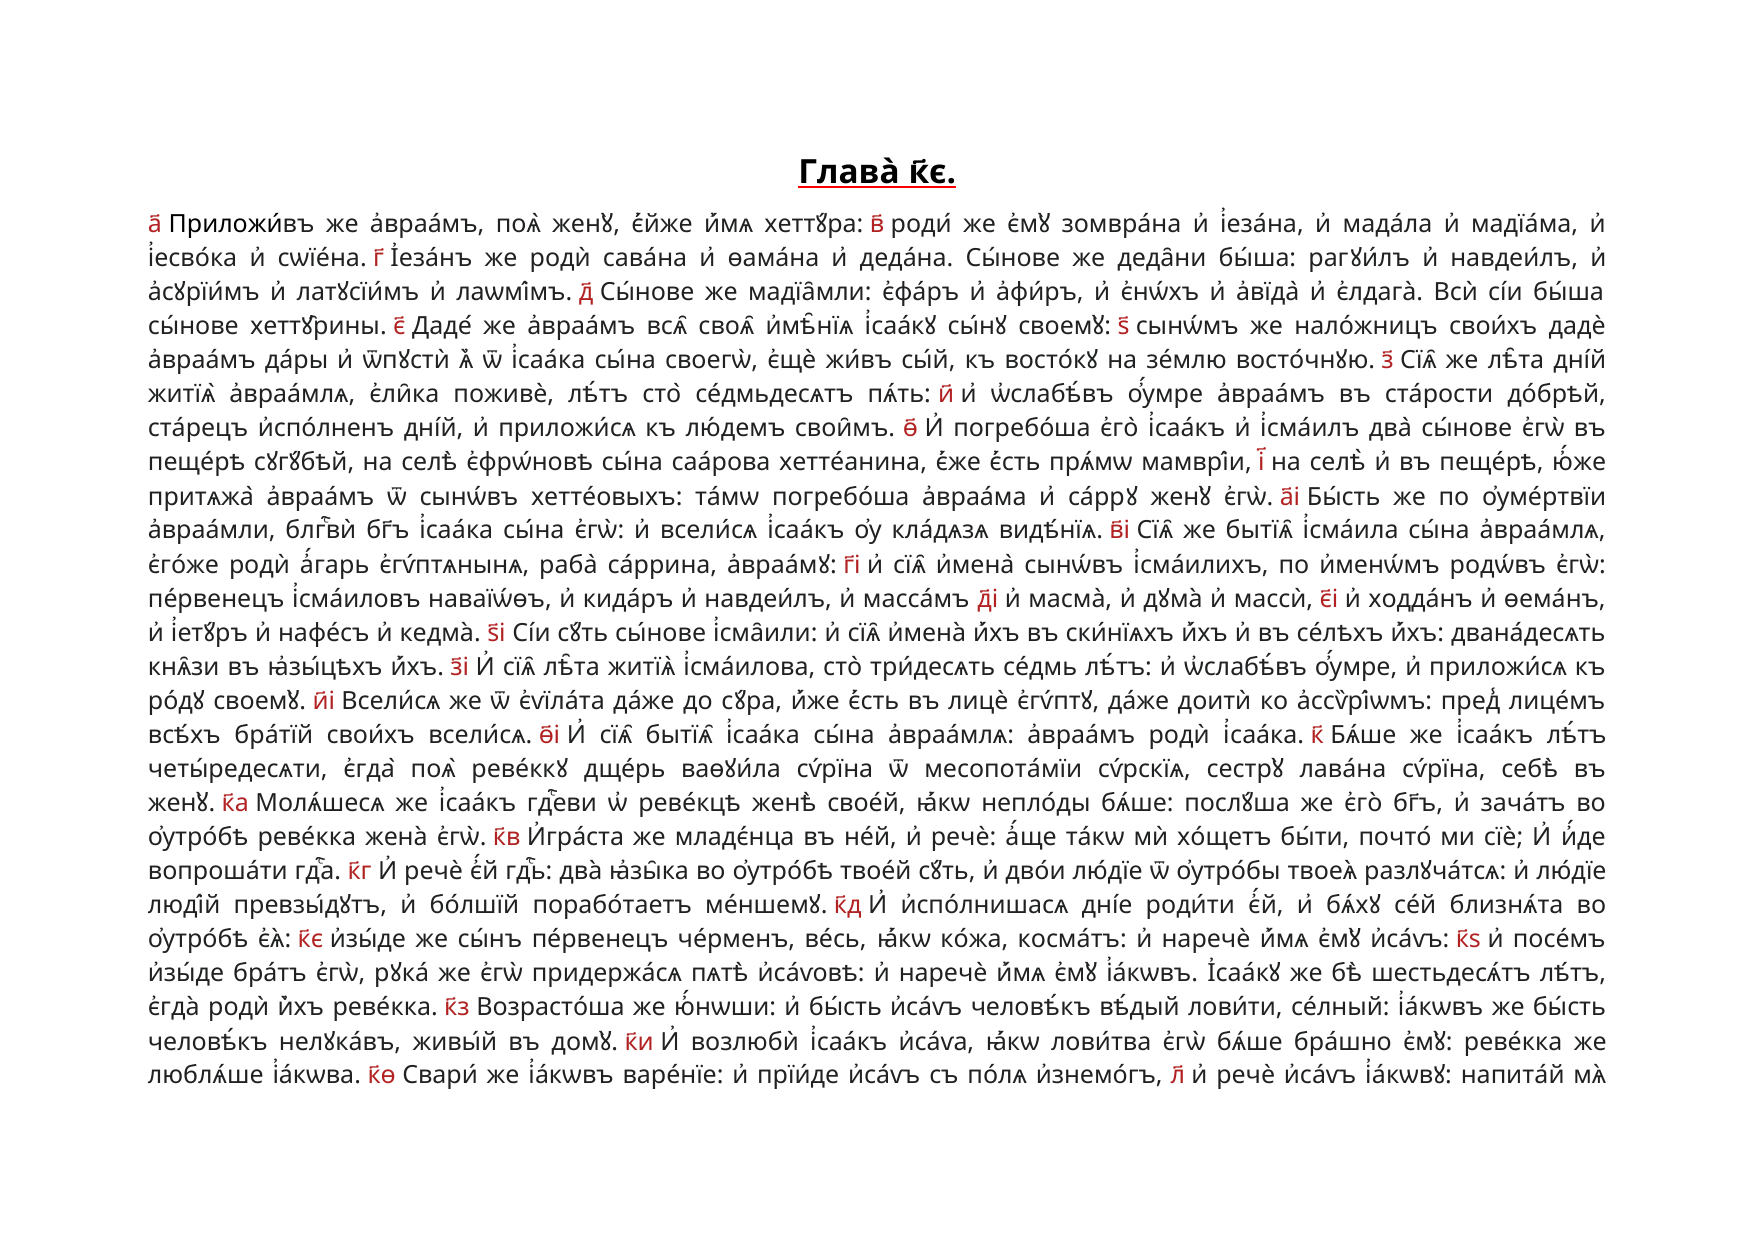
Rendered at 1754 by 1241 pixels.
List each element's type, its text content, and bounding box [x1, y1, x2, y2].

text Глава̀ к҃є. [148, 148, 1606, 193]
text а҃ Приложи́въ же а҆враа́мъ, поѧ̀ женꙋ̀, є҆́йже и҆́мѧ хеттꙋ́ра: в҃ роди́ же є҆мꙋ̀ зомвра́на и҆ і҆еза́на, и҆ мада́ла и҆ мадїа́ма, и҆ і҆есво́ка и҆ сѡїе́на. г҃ І҆еза́нъ же родѝ сава́на и҆ ѳама́на и҆ деда́на. Сы́нове же деда̑ни бы́ша: рагꙋи́лъ и҆ навдеи́лъ, и҆ а҆сꙋрїи́мъ и҆ латꙋсїи́мъ и҆ лаѡмі́мъ. д҃ Сы́нове же мадїа̑мли: є҆фа́ръ и҆ а҆фи́ръ, и҆ є҆нѡ́хъ и҆ а҆вїда̀ и҆ є҆лдага̀. Всѝ сі́и бы́ша сы́нове хеттꙋ̑рины. є҃ Даде́ же а҆враа́мъ всѧ̑ своѧ̑ и҆мѣ̑нїѧ і҆саа́кꙋ сы́нꙋ своемꙋ̀: ѕ҃ сынѡ́мъ же нало́жницъ свои́хъ дадѐ а҆враа́мъ да́ры и҆ ѿпꙋстѝ ѧ҆̀ ѿ і҆саа́ка сы́на своегѡ̀, є҆щѐ жи́въ сы́й, къ восто́кꙋ на зе́млю восто́чнꙋю. з҃ Сїѧ̑ же лѣ̑та дні́й житїѧ̀ а҆враа́млѧ, є҆ли̑ка поживѐ, лѣ́тъ сто̀ се́дмьдесѧтъ пѧ́ть: и҃ и҆ ѡ҆слабѣ́въ ѹ҆́мре а҆враа́мъ въ ста́рости до́брѣй, ста́рецъ и҆спо́лненъ дні́й, и҆ приложи́сѧ къ лю́демъ свои̑мъ. ѳ҃ И҆ погребо́ша є҆го̀ і҆саа́къ и҆ і҆сма́илъ два̀ сы́нове є҆гѡ̀ въ пеще́рѣ сꙋгꙋ́бѣй, на селѣ̀ є҆фрѡ́новѣ сы́на саа́рова хетте́анина, є҆́же є҆́сть прѧ́мѡ мамврі́и, і҃ на селѣ̀ и҆ въ пеще́рѣ, ю҆́же притѧжа̀ а҆враа́мъ ѿ сынѡ́въ хетте́овыхъ: та́мѡ погребо́ша а҆враа́ма и҆ са́ррꙋ женꙋ̀ є҆гѡ̀. а҃і Бы́сть же по ѹ҆ме́ртвїи а҆враа́мли, блгⷭ҇вѝ бг҃ъ і҆саа́ка сы́на є҆гѡ̀: и҆ всели́сѧ і҆саа́къ ѹ҆ кла́дѧзѧ видѣ́нїѧ. в҃і Сїѧ̑ же бытїѧ̑ і҆сма́ила сы́на а҆враа́млѧ, є҆го́же родѝ а҆́гарь є҆гѵ́птѧнынѧ, раба̀ са́ррина, а҆враа́мꙋ: г҃і и҆ сїѧ̑ и҆мена̀ сынѡ́въ і҆сма́илихъ, по и҆менѡ́мъ родѡ́въ є҆гѡ̀: пе́рвенецъ і҆сма́иловъ наваїѡ́ѳъ, и҆ кида́ръ и҆ навдеи́лъ, и҆ масса́мъ д҃і и҆ масма̀, и҆ дꙋма̀ и҆ массѝ, є҃і и҆ ходда́нъ и҆ ѳема́нъ, и҆ і҆етꙋ́ръ и҆ нафе́съ и҆ кедма̀. ѕ҃і Сі́и сꙋ́ть сы́нове і҆сма̑или: и҆ сїѧ̑ и҆мена̀ и҆́хъ въ ски́нїѧхъ и҆́хъ и҆ въ се́лѣхъ и҆́хъ: двана́десѧть кнѧ̑зи въ ꙗ҆зы́цѣхъ и҆́хъ. з҃і И҆ сїѧ̑ лѣ̑та житїѧ̀ і҆сма́илова, сто̀ три́десѧть се́дмь лѣ́тъ: и҆ ѡ҆слабѣ́въ ѹ҆́мре, и҆ приложи́сѧ къ ро́дꙋ своемꙋ̀. и҃і Всели́сѧ же ѿ є҆ѵїла́та да́же до сꙋ́ра, и҆́же є҆́сть въ лицѐ є҆гѵ́птꙋ, да́же доитѝ ко а҆ссѷрі́ѡмъ: пред̾ лице́мъ всѣ́хъ бра́тїй свои́хъ всели́сѧ. ѳ҃і И҆ сїѧ̑ бытїѧ̑ і҆саа́ка сы́на а҆враа́млѧ: а҆враа́мъ родѝ і҆саа́ка. к҃ Бѧ́ше же і҆саа́къ лѣ́тъ четы́редесѧти, є҆гда̀ поѧ̀ реве́ккꙋ дще́рь ваѳꙋи́ла сѵ́рїна ѿ месопота́мїи сѵ́рскїѧ, сестрꙋ̀ лава́на сѵ́рїна, себѣ̀ въ женꙋ̀. к҃а Молѧ́шесѧ же і҆саа́къ гдⷭ҇еви ѡ҆ реве́кцѣ женѣ̀ свое́й, ꙗ҆́кѡ непло́ды бѧ́ше: послꙋ́ша же є҆го̀ бг҃ъ, и҆ зача́тъ во ѹ҆тро́бѣ реве́кка жена̀ є҆гѡ̀. к҃в И҆гра́ста же младє́нца въ не́й, и҆ речѐ: а҆́ще та́кѡ мѝ хо́щетъ бы́ти, почто́ ми сїѐ; И҆ и҆́де вопроша́ти гдⷭ҇а. к҃г И҆ речѐ є҆́й гдⷭ҇ь: два̀ ꙗ҆зы̑ка во ѹ҆тро́бѣ твое́й сꙋ́ть, и҆ дво́и лю́дїе ѿ ѹ҆тро́бы твоеѧ̀ разлꙋча́тсѧ: и҆ лю́дїе люді́й превзы́дꙋтъ, и҆ бо́лшїй порабо́таетъ ме́ншемꙋ. к҃д И҆ и҆спо́лнишасѧ дні́е роди́ти є҆́й, и҆ бѧ́хꙋ се́й близнѧ́та во ѹ҆тро́бѣ є҆ѧ̀: к҃є и҆зы́де же сы́нъ пе́рвенецъ че́рменъ, ве́сь, ꙗ҆́кѡ ко́жа, косма́тъ: и҆ наречѐ и҆́мѧ є҆мꙋ̀ и҆са́ѵъ: к҃ѕ и҆ посе́мъ и҆зы́де бра́тъ є҆гѡ̀, рꙋка́ же є҆гѡ̀ придержа́сѧ пѧтѣ̀ и҆са́ѵовѣ: и҆ наречѐ и҆́мѧ є҆мꙋ̀ і҆а́кѡвъ. І҆саа́кꙋ же бѣ̀ шестьдесѧ́тъ лѣ́тъ, є҆гда̀ родѝ и҆̀хъ реве́кка. к҃з Возрасто́ша же ю҆́нѡши: и҆ бы́сть и҆са́ѵъ человѣ́къ вѣ́дый лови́ти, се́лный: і҆а́кѡвъ же бы́сть человѣ́къ нелꙋка́въ, живы́й въ домꙋ̀. к҃и И҆ возлюбѝ і҆саа́къ и҆са́ѵа, ꙗ҆́кѡ лови́тва є҆гѡ̀ бѧ́ше бра́шно є҆мꙋ̀: реве́кка же люблѧ́ше і҆а́кѡва. к҃ѳ Свари́ же і҆а́кѡвъ варе́нїе: и҆ прїи́де и҆са́ѵъ съ по́лѧ и҆знемо́гъ, л҃ и҆ речѐ и҆са́ѵъ і҆а́кѡвꙋ: напита́й мѧ̀ [148, 206, 1606, 1091]
